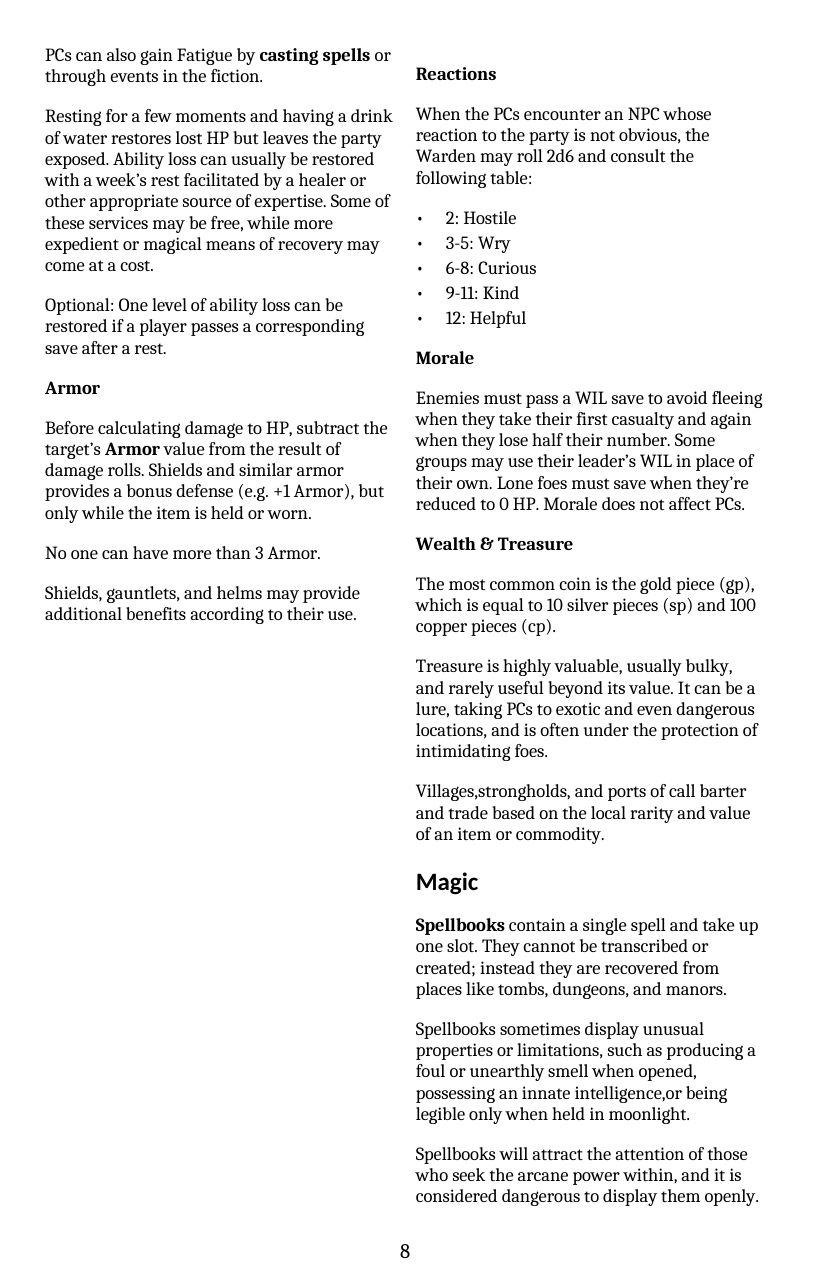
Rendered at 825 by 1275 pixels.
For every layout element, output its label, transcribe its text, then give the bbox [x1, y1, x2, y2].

text When the PCs encounter an NPC whose reaction to the party is not obvious, the Warden may roll 2d6 and consult the following table: [416, 104, 765, 189]
text Spellbooks will attract the attention of those who seek the arcane power within, and it is considered dangerous to display them openly. [416, 1144, 765, 1208]
text Reactions [416, 64, 765, 85]
text Optional: One level of ability loss can be restored if a player passes a corresponding save after a rest. [45, 295, 394, 359]
list 6-8: Curious [416, 257, 765, 279]
text Morale [416, 347, 765, 369]
text Before calculating damage to HP, subtract the target’s Armor value from the result of damage rolls. Shields and similar armor provides a bonus defense (e.g. +1 Armor), but only while the item is held or worn. [45, 417, 394, 524]
text Shields, gauntlets, and helms may provide additional benefits according to their use. [45, 582, 394, 625]
text PCs can also gain Fatigue by casting spells or through events in the fiction. [45, 45, 394, 87]
text Spellbooks contain a single spell and take up one slot. They cannot be transcribed or created; instead they are recovered from places like tombs, dungeons, and manors. [416, 915, 765, 1000]
text Wealth & Treasure [416, 534, 765, 555]
text Armor [45, 377, 394, 399]
text The most common coin is the gold piece (gp), which is equal to 10 silver pieces (sp) and 100 copper pieces (cp). [416, 574, 765, 637]
list 9-11: Kind [416, 282, 765, 304]
subtitle Magic [416, 866, 765, 896]
list 3-5: Wry [416, 232, 765, 254]
text Villages,strongholds, and ports of call barter and trade based on the local rarity and value of an item or commodity. [416, 781, 765, 845]
text Treasure is highly valuable, usually bulky, and rarely useful beyond its value. It can be a lure, taking PCs to exotic and even dangerous locations, and is often under the protection of intimidating foes. [416, 656, 765, 762]
list 2: Hostile [416, 207, 765, 229]
text No one can have more than 3 Armor. [45, 542, 394, 564]
text Enemies must pass a WIL save to avoid fleeing when they take their first casualty and again when they lose half their number. Some groups may use their leader’s WIL in place of their own. Lone foes must save when they’re reduced to 0 HP. Morale does not affect PCs. [416, 387, 765, 515]
text Spellbooks sometimes display unusual properties or limitations, such as producing a foul or unearthly smell when opened, possessing an innate intelligence,or being legible only when held in moonlight. [416, 1019, 765, 1125]
list 12: Helpful [416, 307, 765, 329]
text Resting for a few moments and having a drink of water restores lost HP but leaves the party exposed. Ability loss can usually be restored with a week’s rest facilitated by a healer or other appropriate source of expertise. Some of these services may be free, while more expedient or magical means of recovery may come at a cost. [45, 106, 394, 276]
